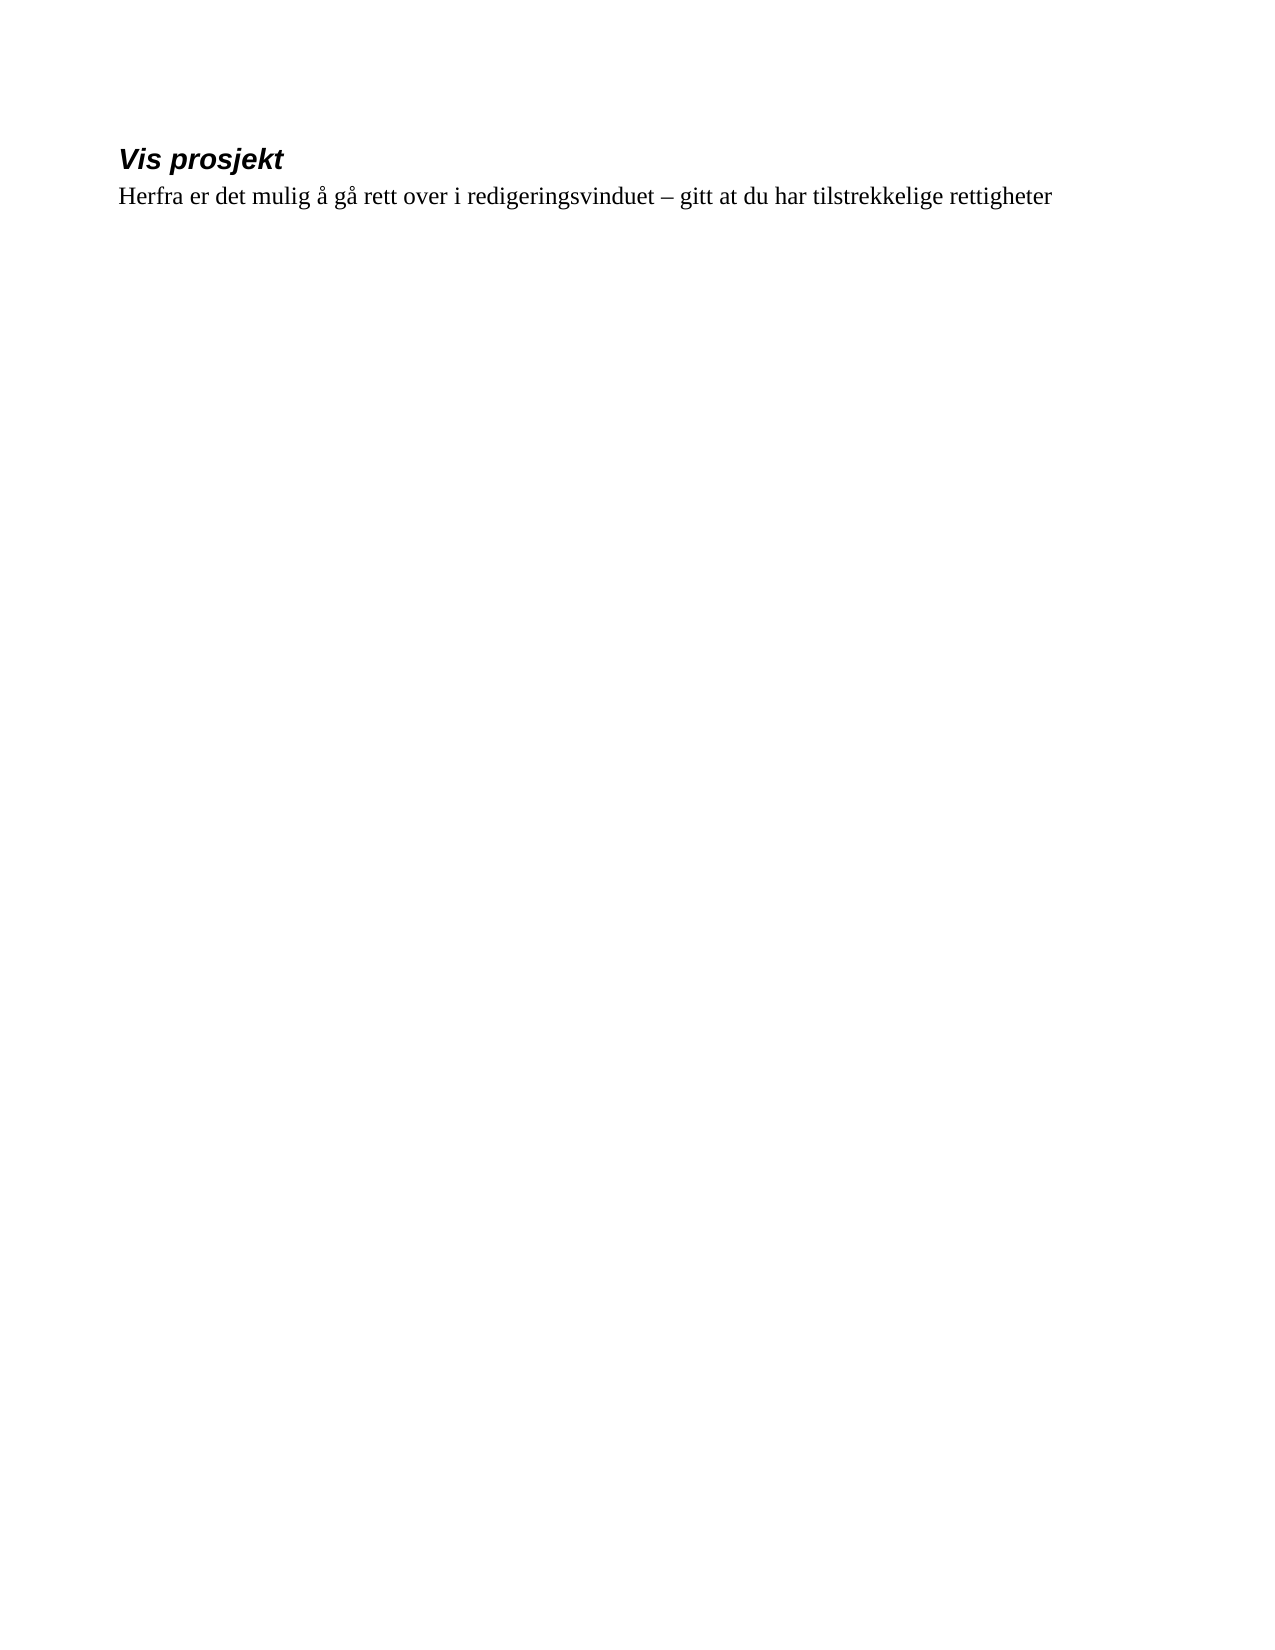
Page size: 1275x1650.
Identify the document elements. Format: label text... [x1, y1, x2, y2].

text Herfra er det mulig å gå rett over i redigeringsvinduet – gitt at du har tilstrekkelige rettigheter [118, 182, 1157, 210]
subtitle Vis prosjekt [118, 143, 1157, 176]
